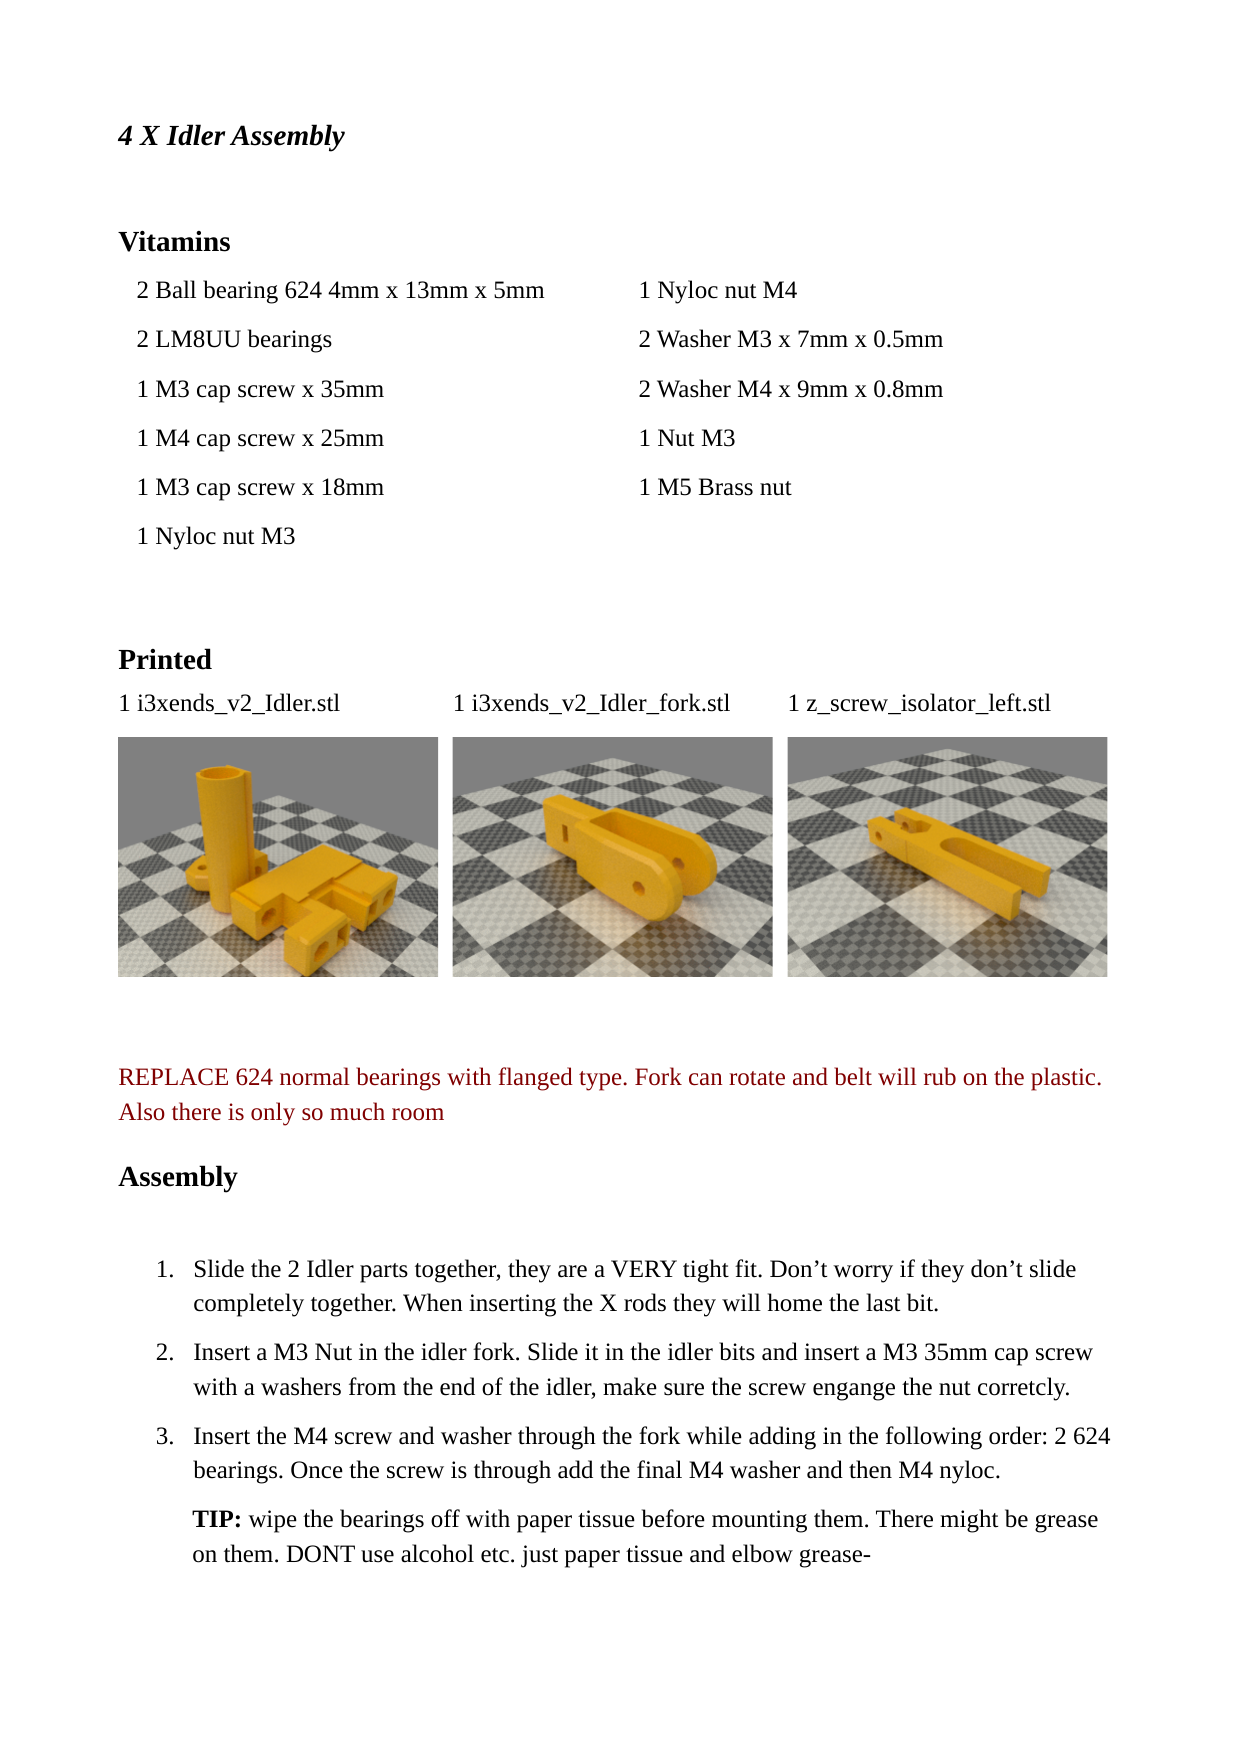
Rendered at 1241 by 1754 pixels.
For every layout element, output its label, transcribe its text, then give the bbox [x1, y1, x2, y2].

picture [118, 737, 439, 977]
text TIP: wipe the bearings off with paper tissue before mounting them. There might be grease on them. DONT use alcohol etc. just paper tissue and elbow grease- [192, 1504, 1122, 1568]
table_header 1 Nyloc nut M4 2 Washer M3 x 7mm x 0.5mm 2 Washer M4 x 9mm x 0.8mm 1 Nut M3 1 M5 Brass nut [620, 270, 1122, 570]
subtitle Vitamins [118, 224, 1122, 258]
list Insert a M3 Nut in the idler fork. Slide it in the idler bits and insert a M3 35mm cap screw with a washers from the end of the idler, make sure the screw engange the nut corretcly. [156, 1337, 1122, 1401]
list Slide the 2 Idler parts together, they are a VERY tight fit. Don’t worry if they don’t slide completely together. When inserting the X rods they will home the last bit. [156, 1254, 1122, 1317]
subtitle Printed [118, 642, 1122, 676]
picture [787, 737, 1108, 977]
subtitle 4 X Idler Assembly [118, 118, 1122, 152]
table_header 1 i3xends_v2_Idler_fork.stl [453, 688, 787, 1013]
picture [452, 737, 773, 977]
text REPLACE 624 normal bearings with flanged type. Fork can rotate and belt will rub on the plastic. Also there is only so much room [118, 1062, 1122, 1125]
list Insert the M4 screw and washer through the fork while adding in the following order: 2 624 bearings. Once the screw is through add the final M4 washer and then M4 nyloc. [156, 1421, 1122, 1484]
table_header 1 i3xends_v2_Idler.stl [118, 688, 453, 1013]
table_header 1 z_screw_isolator_left.stl [788, 688, 1122, 1013]
table_header 2 Ball bearing 624 4mm x 13mm x 5mm 2 LM8UU bearings 1 M3 cap screw x 35mm 1 M4 cap screw x 25mm 1 M3 cap screw x 18mm 1 Nyloc nut M3 [118, 270, 620, 570]
subtitle Assembly [118, 1159, 1122, 1193]
